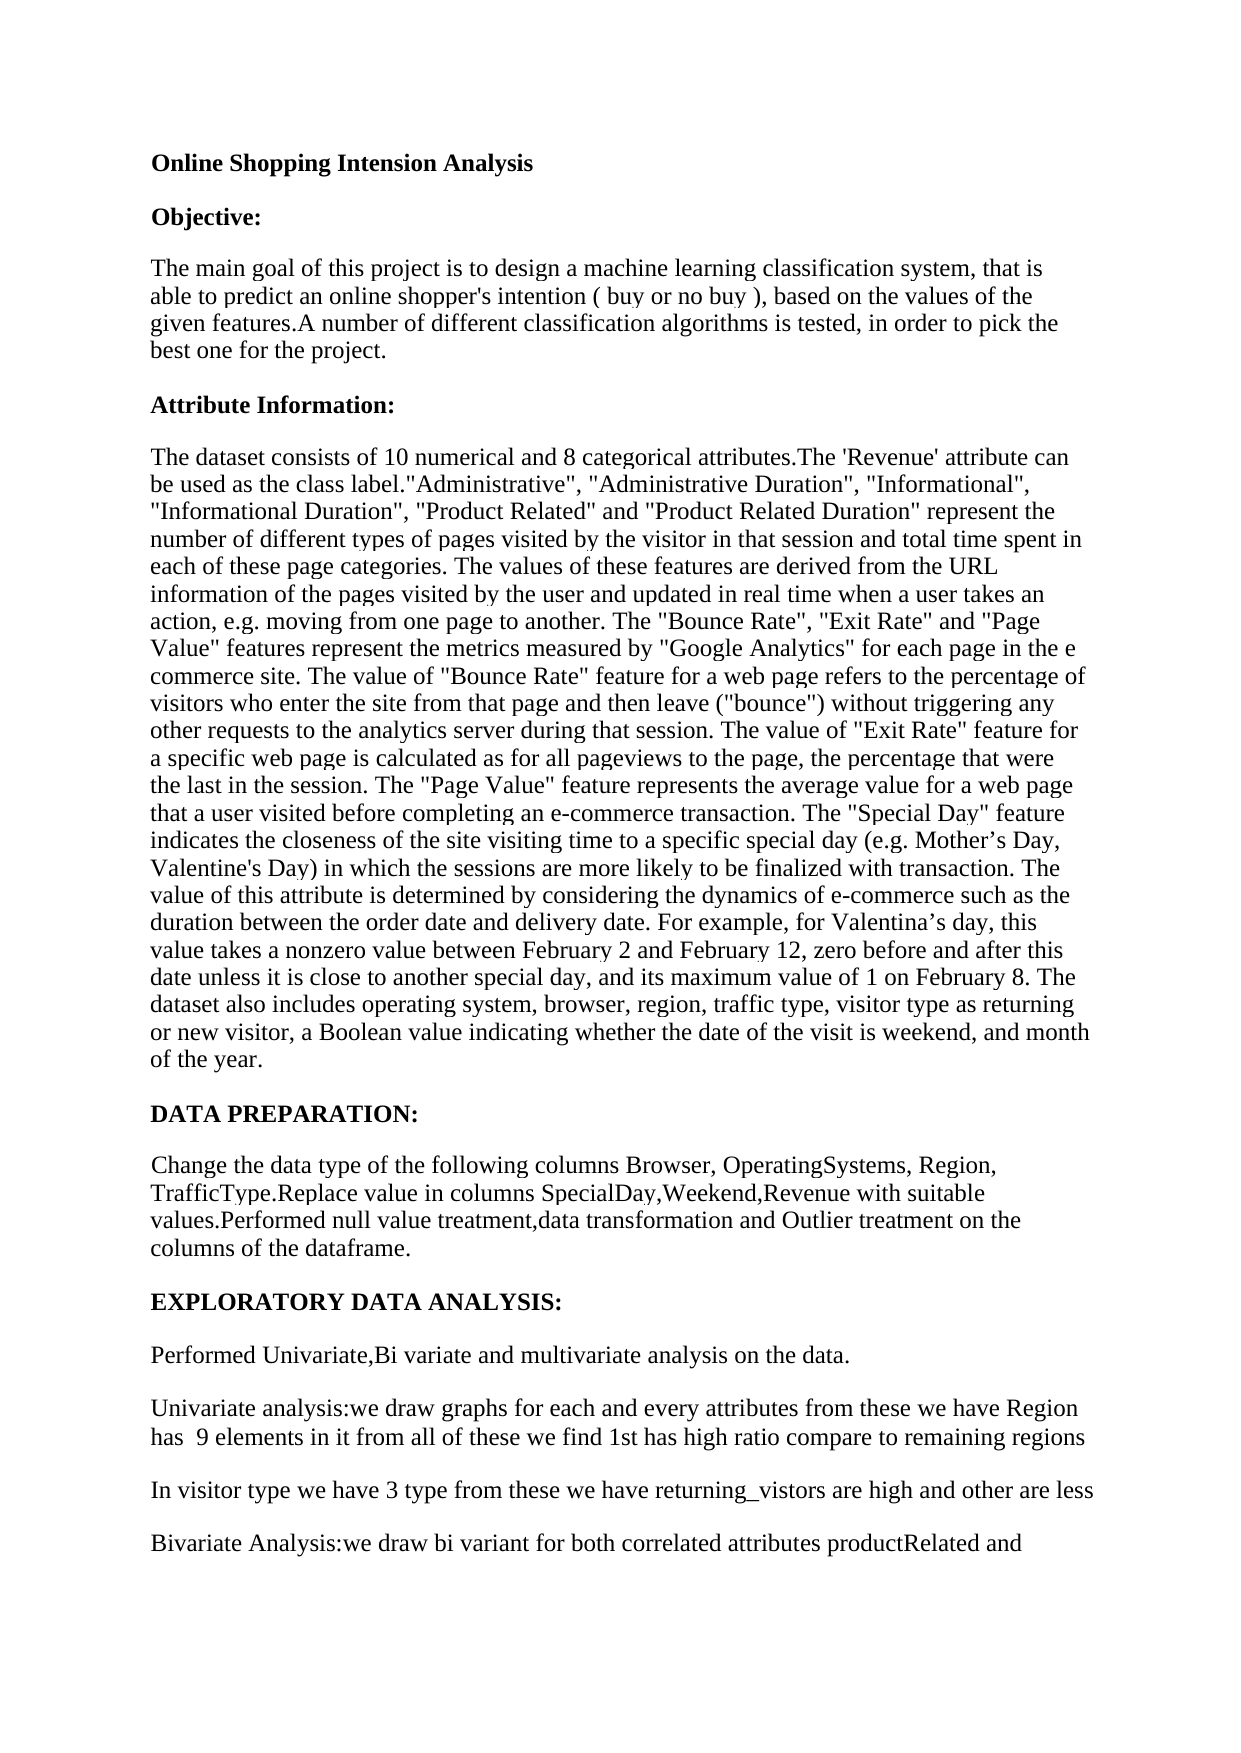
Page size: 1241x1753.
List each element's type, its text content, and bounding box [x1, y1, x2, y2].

text EXPLORATORY DATA ANALYSIS: [150, 1287, 1096, 1316]
text The dataset consists of 10 numerical and 8 categorical attributes.The 'Revenue' attribute can be used as the class label."Administrative", "Administrative Duration", "Informational", "Informational Duration", "Product Related" and "Product Related Duration" represent the number of different types of pages visited by the visitor in that session and total time spent in each of these page categories. The values of these features are derived from the URL information of the pages visited by the user and updated in real time when a user takes an action, e.g. moving from one page to another. The "Bounce Rate", "Exit Rate" and "Page Value" features represent the metrics measured by "Google Analytics" for each page in the e commerce site. The value of "Bounce Rate" feature for a web page refers to the percentage of visitors who enter the site from that page and then leave ("bounce") without triggering any other requests to the analytics server during that session. The value of "Exit Rate" feature for a specific web page is calculated as for all pageviews to the page, the percentage that were the last in the session. The "Page Value" feature represents the average value for a web page that a user visited before completing an e-commerce transaction. The "Special Day" feature indicates the closeness of the site visiting time to a specific special day (e.g. Mother’s Day, Valentine's Day) in which the sessions are more likely to be finalized with transaction. The value of this attribute is determined by considering the dynamics of e-commerce such as the duration between the order date and delivery date. For example, for Valentina’s day, this value takes a nonzero value between February 2 and February 12, zero before and after this date unless it is close to another special day, and its maximum value of 1 on February 8. The dataset also includes operating system, browser, region, traffic type, visitor type as returning or new visitor, a Boolean value indicating whether the date of the visit is weekend, and month of the year. [150, 443, 1097, 1073]
text Attribute Information: [150, 390, 1096, 419]
text Univariate analysis:we draw graphs for each and every attributes from these we have Region has 9 elements in it from all of these we find 1st has high ratio compare to remaining regions [150, 1393, 1096, 1451]
text Performed Univariate,Bi variate and multivariate analysis on the data. [150, 1340, 1096, 1369]
text Change the data type of the following columns Browser, OperatingSystems, Region, TrafficType.Replace value in columns SpecialDay,Weekend,Revenue with suitable values.Performed null value treatment,data transformation and Outlier treatment on the columns of the dataframe. [150, 1152, 1028, 1261]
text Objective: [151, 202, 1096, 230]
text In visitor type we have 3 type from these we have returning_vistors are high and other are less [150, 1475, 1096, 1504]
text Online Shopping Intension Analysis [151, 148, 1096, 177]
text DATA PREPARATION: [150, 1099, 1096, 1127]
text The main goal of this project is to design a machine learning classification system, that is able to predict an online shopper's intention ( buy or no buy ), based on the values of the given features.A number of different classification algorithms is tested, in order to pick the best one for the project. [150, 255, 1066, 364]
text Bivariate Analysis:we draw bi variant for both correlated attributes productRelated and [150, 1528, 1096, 1557]
